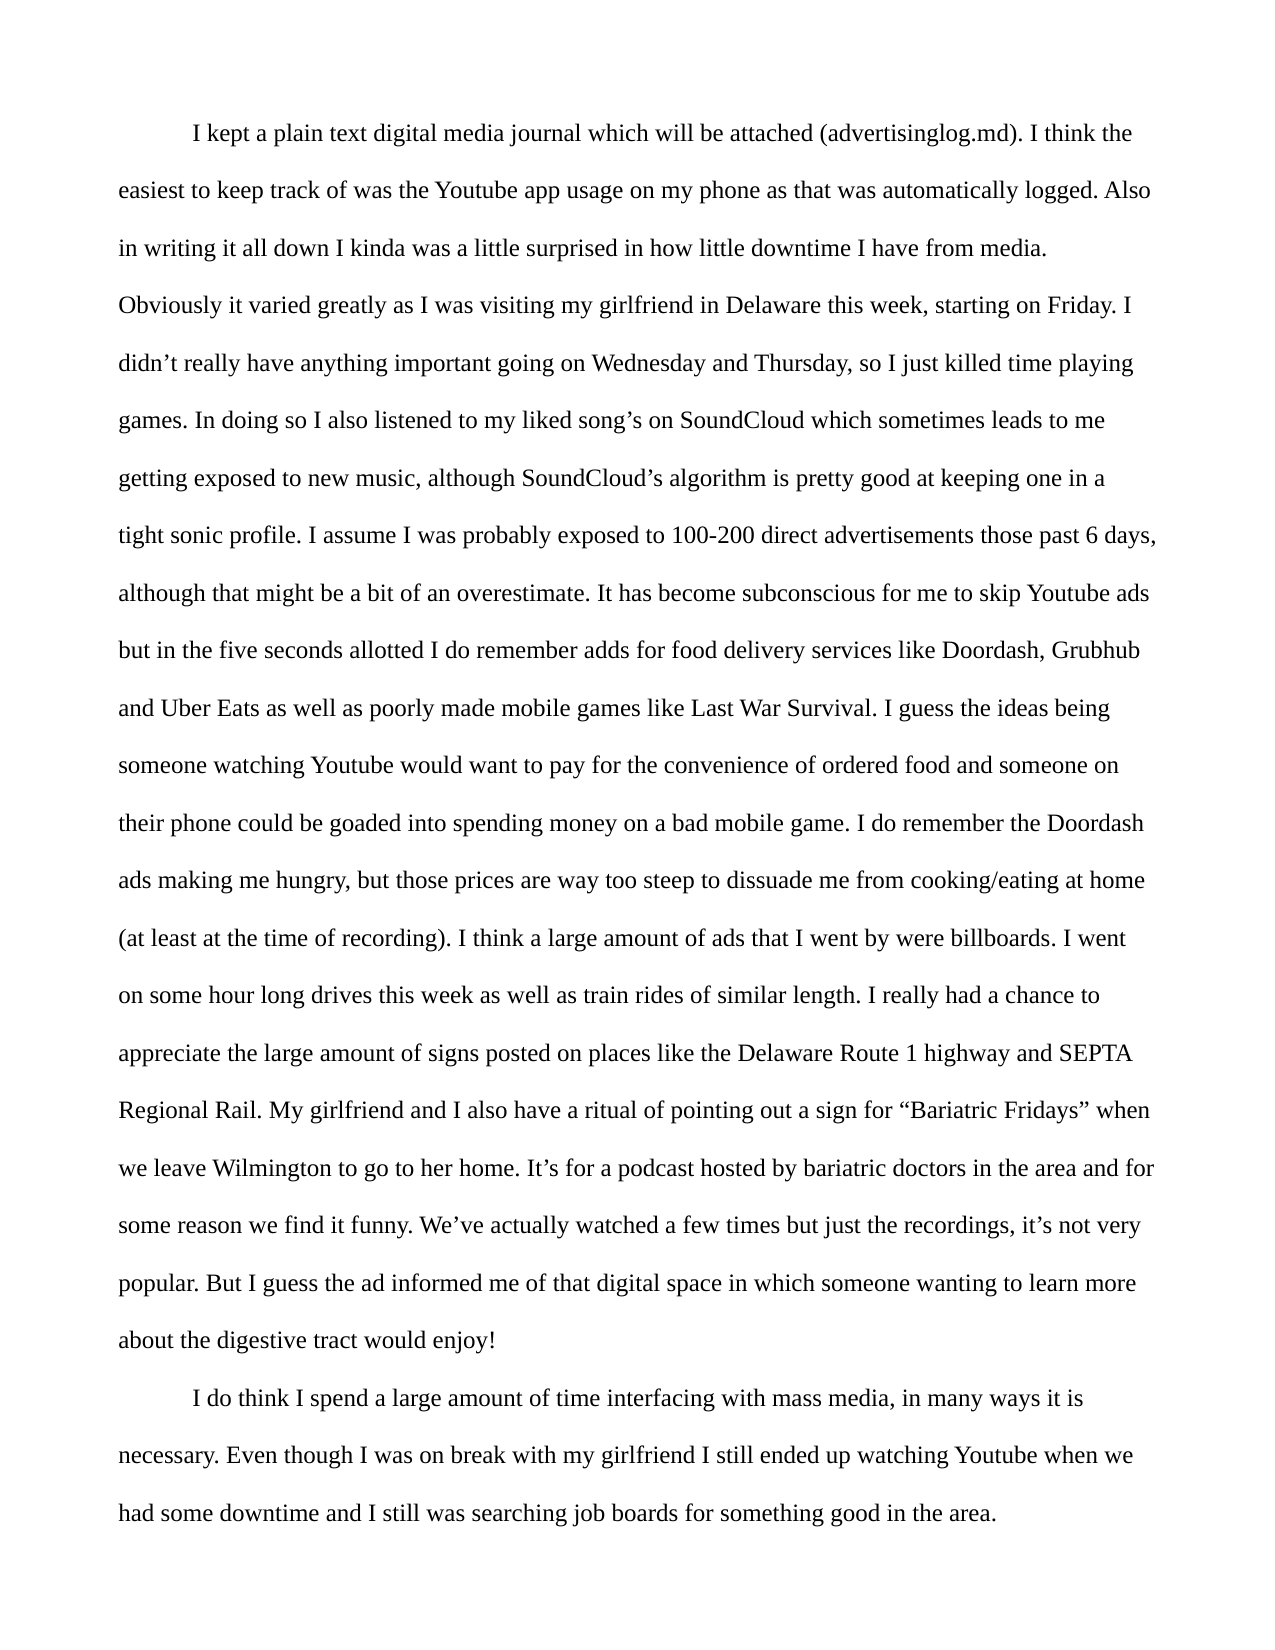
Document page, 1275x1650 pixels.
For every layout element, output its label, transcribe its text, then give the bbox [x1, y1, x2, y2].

text I do think I spend a large amount of time interfacing with mass media, in many ways it is necessary. Even though I was on break with my girlfriend I still ended up watching Youtube when we had some downtime and I still was searching job boards for something good in the area. [118, 1383, 1157, 1527]
text I kept a plain text digital media journal which will be attached (advertisinglog.md). I think the easiest to keep track of was the Youtube app usage on my phone as that was automatically logged. Also in writing it all down I kinda was a little surprised in how little downtime I have from media. Obviously it varied greatly as I was visiting my girlfriend in Delaware this week, starting on Friday. I didn’t really have anything important going on Wednesday and Thursday, so I just killed time playing games. In doing so I also listened to my liked song’s on SoundCloud which sometimes leads to me getting exposed to new music, although SoundCloud’s algorithm is pretty good at keeping one in a tight sonic profile. I assume I was probably exposed to 100-200 direct advertisements those past 6 days, although that might be a bit of an overestimate. It has become subconscious for me to skip Youtube ads but in the five seconds allotted I do remember adds for food delivery services like Doordash, Grubhub and Uber Eats as well as poorly made mobile games like Last War Survival. I guess the ideas being someone watching Youtube would want to pay for the convenience of ordered food and someone on their phone could be goaded into spending money on a bad mobile game. I do remember the Doordash ads making me hungry, but those prices are way too steep to dissuade me from cooking/eating at home (at least at the time of recording). I think a large amount of ads that I went by were billboards. I went on some hour long drives this week as well as train rides of similar length. I really had a chance to appreciate the large amount of signs posted on places like the Delaware Route 1 highway and SEPTA Regional Rail. My girlfriend and I also have a ritual of pointing out a sign for “Bariatric Fridays” when we leave Wilmington to go to her home. It’s for a podcast hosted by bariatric doctors in the area and for some reason we find it funny. We’ve actually watched a few times but just the recordings, it’s not very popular. But I guess the ad informed me of that digital space in which someone wanting to learn more about the digestive tract would enjoy! [118, 118, 1157, 1354]
